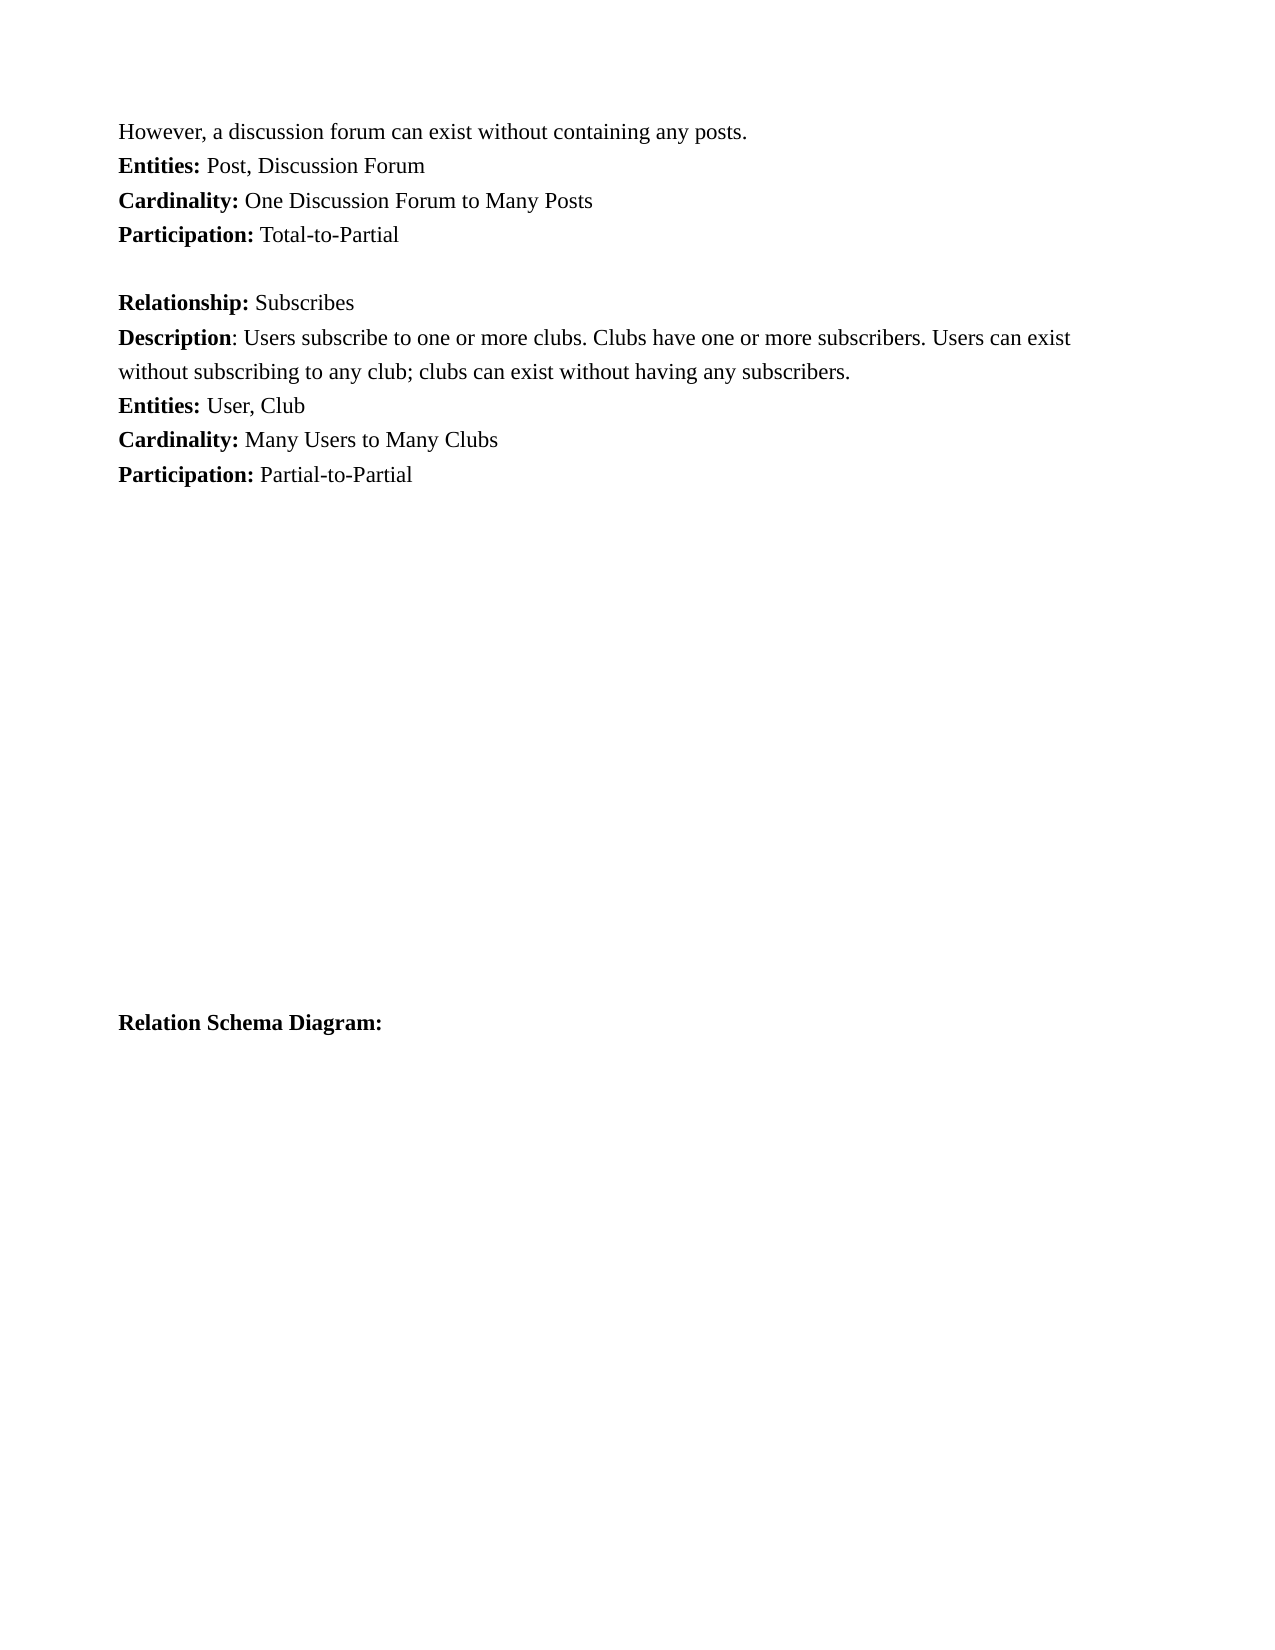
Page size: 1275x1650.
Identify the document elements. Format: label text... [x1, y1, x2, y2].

subtitle Cardinality: One Discussion Forum to Many Posts [118, 187, 1157, 213]
subtitle without subscribing to any club; clubs can exist without having any subscribers. [118, 358, 1157, 384]
subtitle Entities: User, Club [118, 392, 1157, 419]
subtitle Entities: Post, Discussion Forum [118, 152, 1157, 179]
subtitle However, a discussion forum can exist without containing any posts. [118, 118, 1157, 144]
subtitle Participation: Total-to-Partial [118, 221, 1157, 247]
subtitle Relationship: Subscribes [118, 289, 1157, 316]
subtitle Relation Schema Diagram: [118, 1009, 1157, 1036]
subtitle Cardinality: Many Users to Many Clubs [118, 427, 1157, 453]
subtitle Participation: Partial-to-Partial [118, 461, 1157, 487]
subtitle Description: Users subscribe to one or more clubs. Clubs have one or more subscribers. Users can exist [118, 324, 1157, 350]
